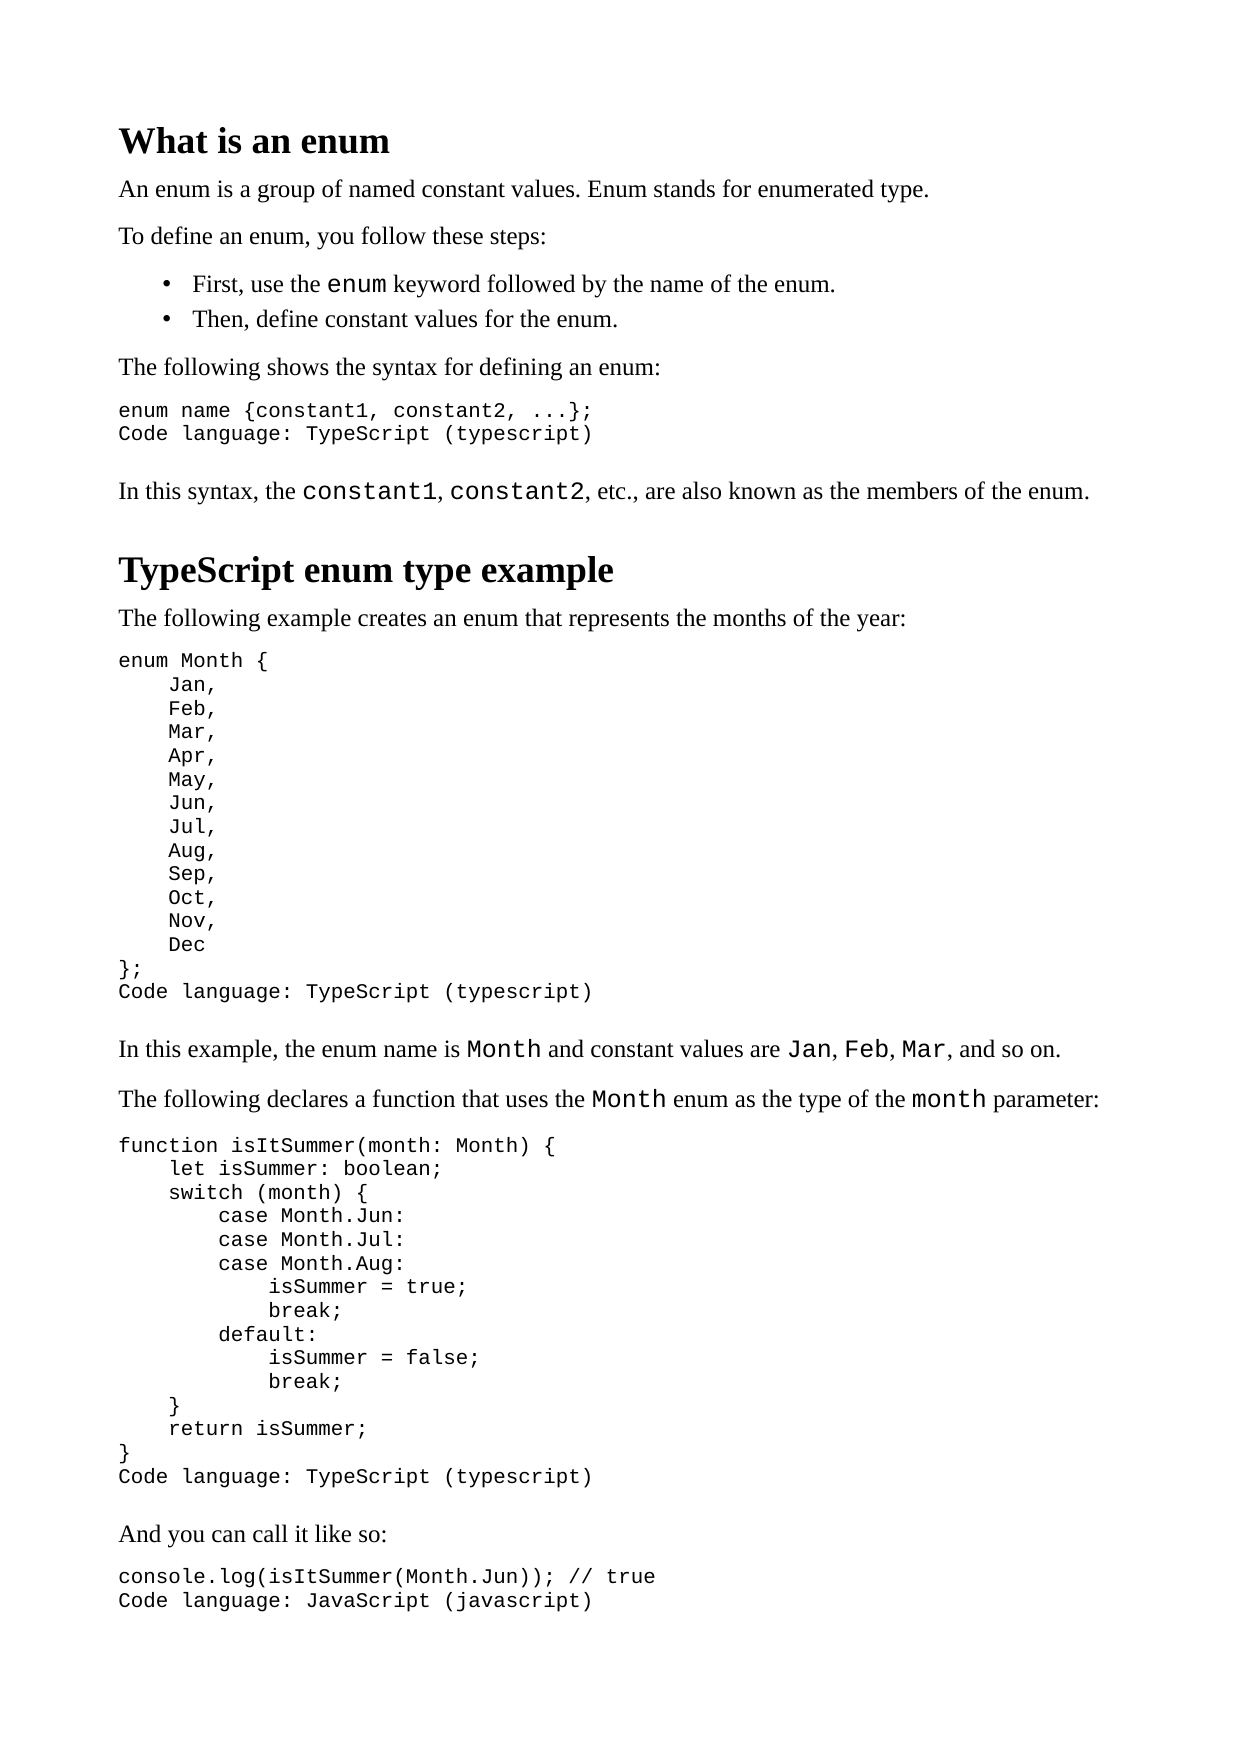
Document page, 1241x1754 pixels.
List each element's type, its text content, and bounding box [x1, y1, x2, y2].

subtitle What is an enum [118, 118, 1122, 161]
text Apr, [118, 745, 1122, 769]
text enum Month { [118, 650, 1122, 674]
text Code language: TypeScript (typescript) [118, 423, 1122, 447]
text Code language: JavaScript (javascript) [118, 1590, 1122, 1614]
text } [118, 1442, 1122, 1466]
text To define an enum, you follow these steps: [118, 221, 1122, 250]
list First, use the enum keyword followed by the name of the enum. [162, 269, 1122, 300]
text break; [118, 1300, 1122, 1324]
text isSummer = true; [118, 1276, 1122, 1300]
text And you can call it like so: [118, 1519, 1122, 1547]
text enum name {constant1, constant2, ...}; [118, 399, 1122, 423]
text let isSummer: boolean; [118, 1158, 1122, 1182]
text console.log(isItSummer(Month.Jun)); // true [118, 1566, 1122, 1590]
text case Month.Jul: [118, 1229, 1122, 1253]
text default: [118, 1324, 1122, 1347]
text Code language: TypeScript (typescript) [118, 981, 1122, 1005]
text break; [118, 1371, 1122, 1395]
list Then, define constant values for the enum. [162, 304, 1122, 333]
text Oct, [118, 887, 1122, 911]
text Code language: TypeScript (typescript) [118, 1466, 1122, 1489]
text }; [118, 958, 1122, 981]
text Feb, [118, 698, 1122, 721]
subtitle TypeScript enum type example [118, 547, 1122, 590]
text return isSummer; [118, 1418, 1122, 1442]
text The following declares a function that uses the Month enum as the type of the month parameter: [118, 1084, 1122, 1115]
text Nov, [118, 911, 1122, 934]
text function isItSummer(month: Month) { [118, 1134, 1122, 1158]
text The following example creates an enum that represents the months of the year: [118, 603, 1122, 632]
text Jul, [118, 816, 1122, 839]
text } [118, 1395, 1122, 1418]
text Jun, [118, 792, 1122, 816]
text Dec [118, 934, 1122, 958]
text Jan, [118, 674, 1122, 698]
text isSummer = false; [118, 1347, 1122, 1371]
text In this syntax, the constant1, constant2, etc., are also known as the members of the enum. [118, 476, 1122, 507]
text Mar, [118, 721, 1122, 745]
text switch (month) { [118, 1182, 1122, 1206]
text case Month.Aug: [118, 1253, 1122, 1276]
text An enum is a group of named constant values. Enum stands for enumerated type. [118, 174, 1122, 202]
text Aug, [118, 839, 1122, 863]
text In this example, the enum name is Month and constant values are Jan, Feb, Mar, and so on. [118, 1034, 1122, 1065]
text The following shows the syntax for defining an enum: [118, 352, 1122, 381]
text May, [118, 769, 1122, 792]
text case Month.Jun: [118, 1206, 1122, 1229]
text Sep, [118, 863, 1122, 887]
